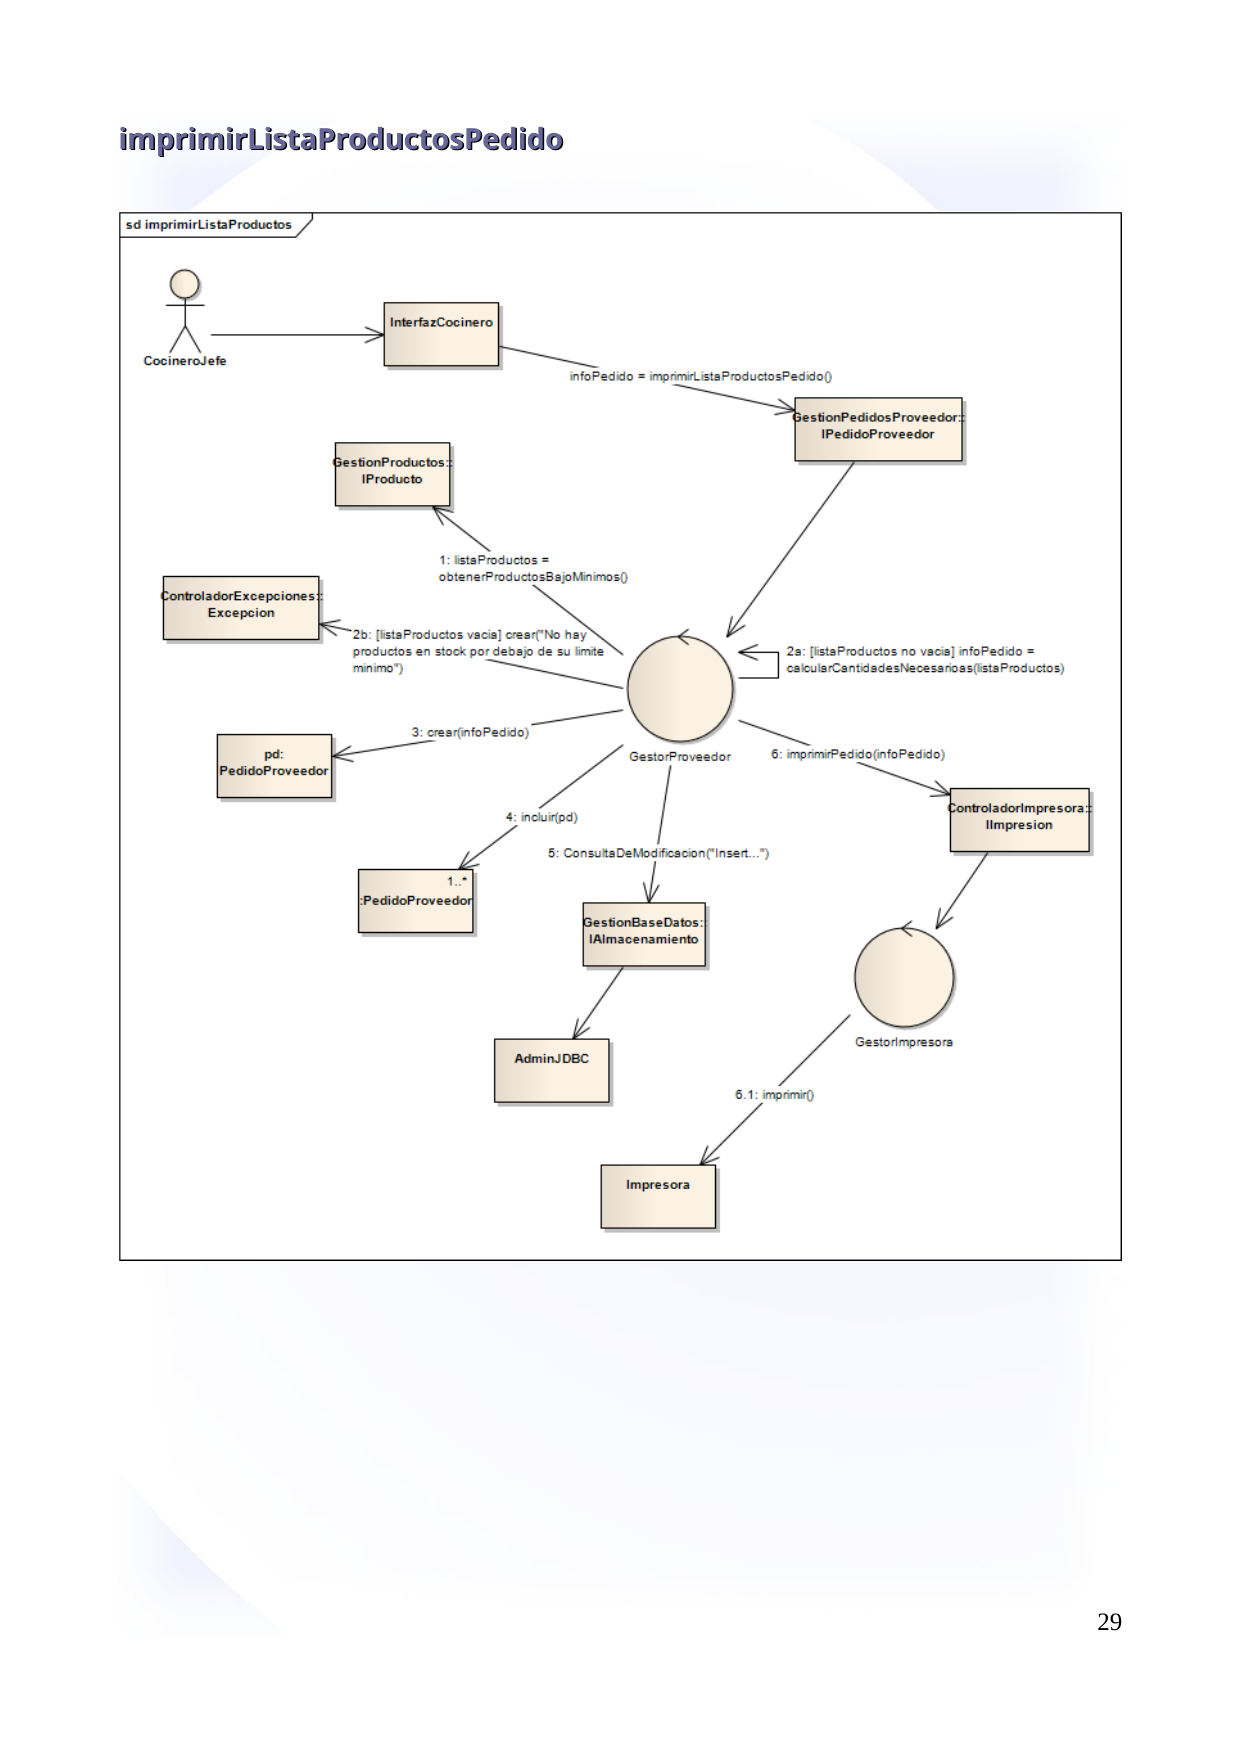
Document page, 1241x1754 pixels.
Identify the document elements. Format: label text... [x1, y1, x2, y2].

picture [118, 158, 1122, 1636]
subtitle imprimirListaProductosPedido [118, 118, 1122, 158]
